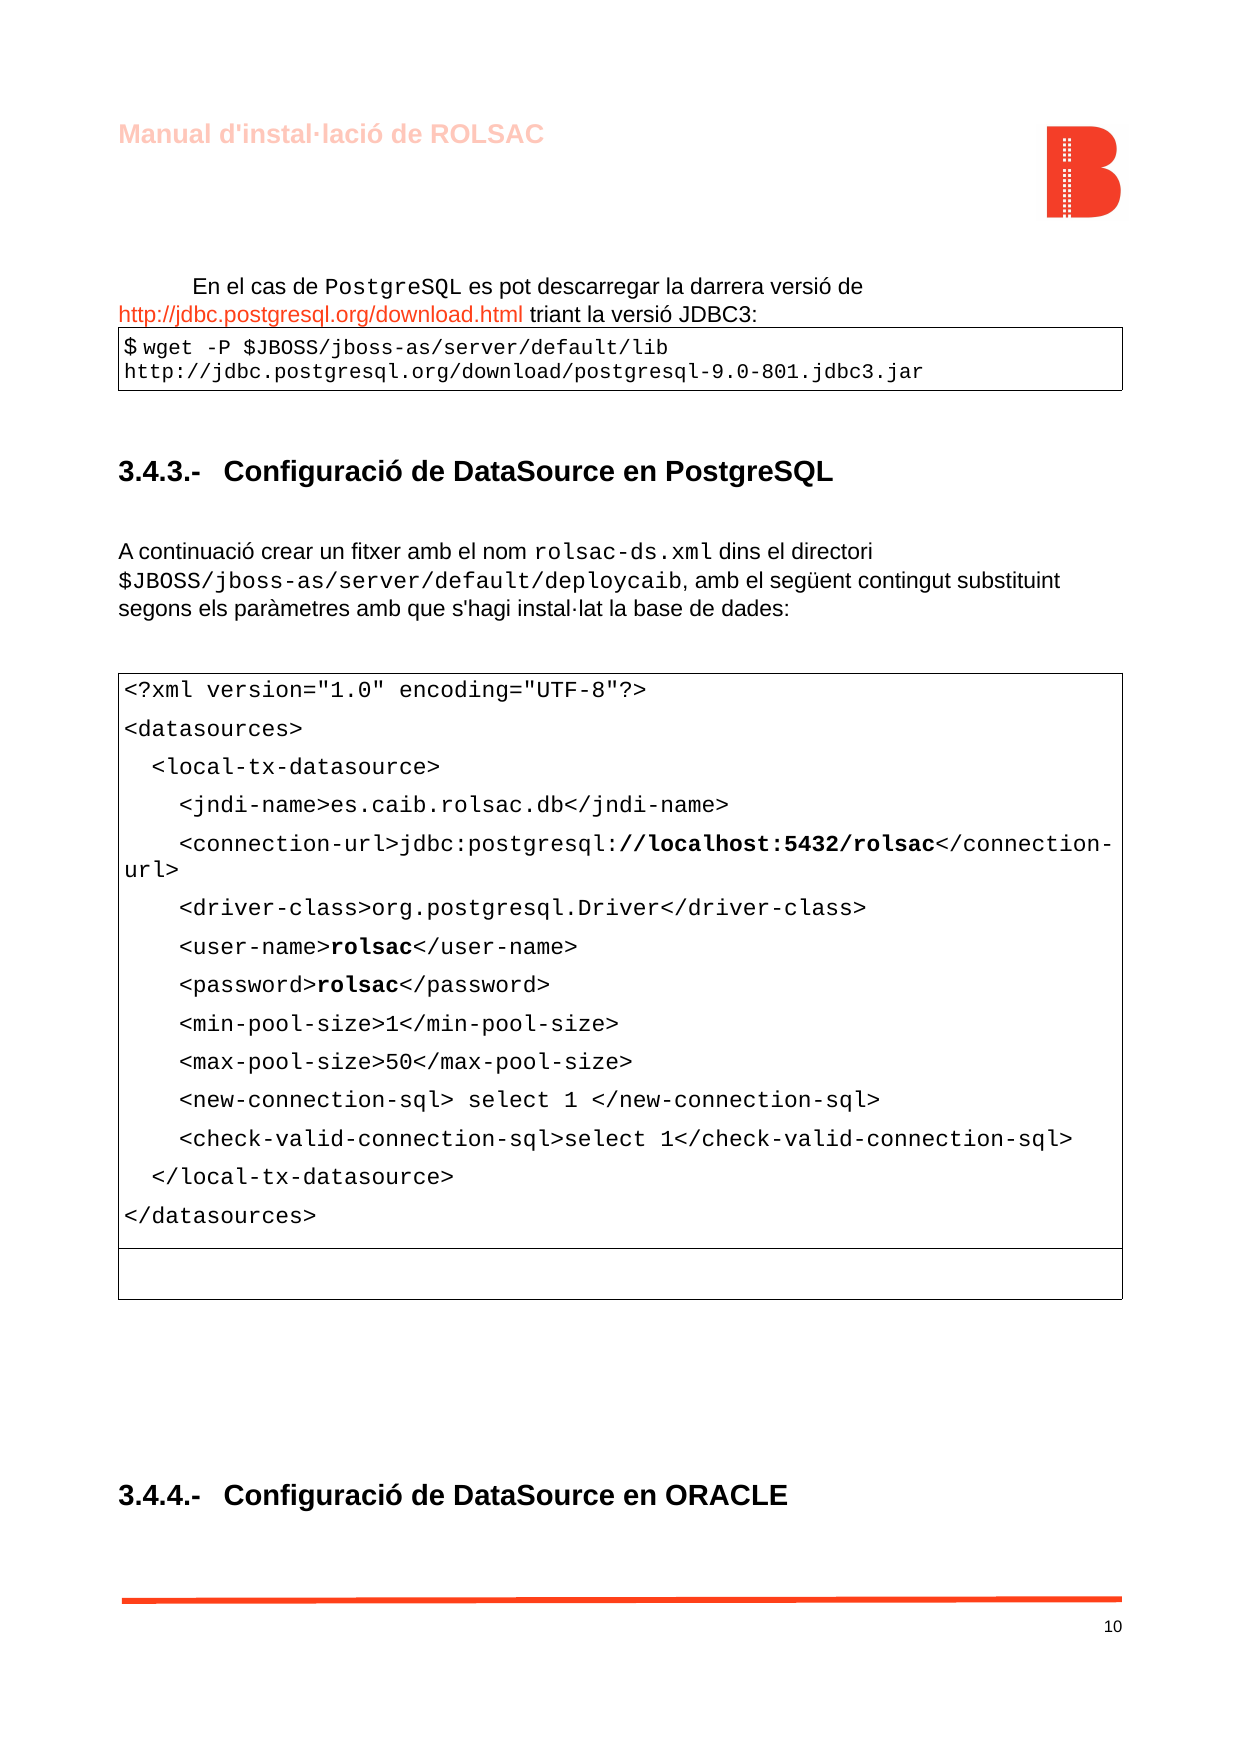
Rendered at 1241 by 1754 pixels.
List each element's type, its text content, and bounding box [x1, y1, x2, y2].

text A continuació crear un fitxer amb el nom rolsac-ds.xml dins el directori $JBOSS/jboss-as/server/default/deploycaib, amb el següent contingut substituint segons els paràmetres amb que s'hagi instal·lat la base de dades: [118, 538, 1122, 621]
subtitle Configuració de DataSource en ORACLE [118, 1477, 1122, 1511]
table_header <?xml version="1.0" encoding="UTF-8"?> <datasources> <local-tx-datasource> <jndi-name>es.caib.rolsac.db</jndi-name> <connection-url>jdbc:postgresql://localhost:5432/rolsac</connection-url> <driver-class>org.postgresql.Driver</driver-class> <user-name>rolsac</user-name> <password>rolsac</password> <min-pool-size>1</min-pool-size> <max-pool-size>50</max-pool-size> <new-connection-sql> select 1 </new-connection-sql> <check-valid-connection-sql>select 1</check-valid-connection-sql> </local-tx-datasource> </datasources> [119, 674, 1122, 1248]
picture [1036, 124, 1130, 221]
subtitle Configuració de DataSource en PostgreSQL [118, 454, 1122, 487]
table_cell [119, 1249, 1122, 1299]
text En el cas de PostgreSQL es pot descarregar la darrera versió de http://jdbc.postgresql.org/download.html triant la versió JDBC3: [118, 273, 1122, 327]
table_header $ wget -P $JBOSS/jboss-as/server/default/lib http://jdbc.postgresql.org/download/postgresql-9.0-801.jdbc3.jar [119, 328, 1122, 390]
